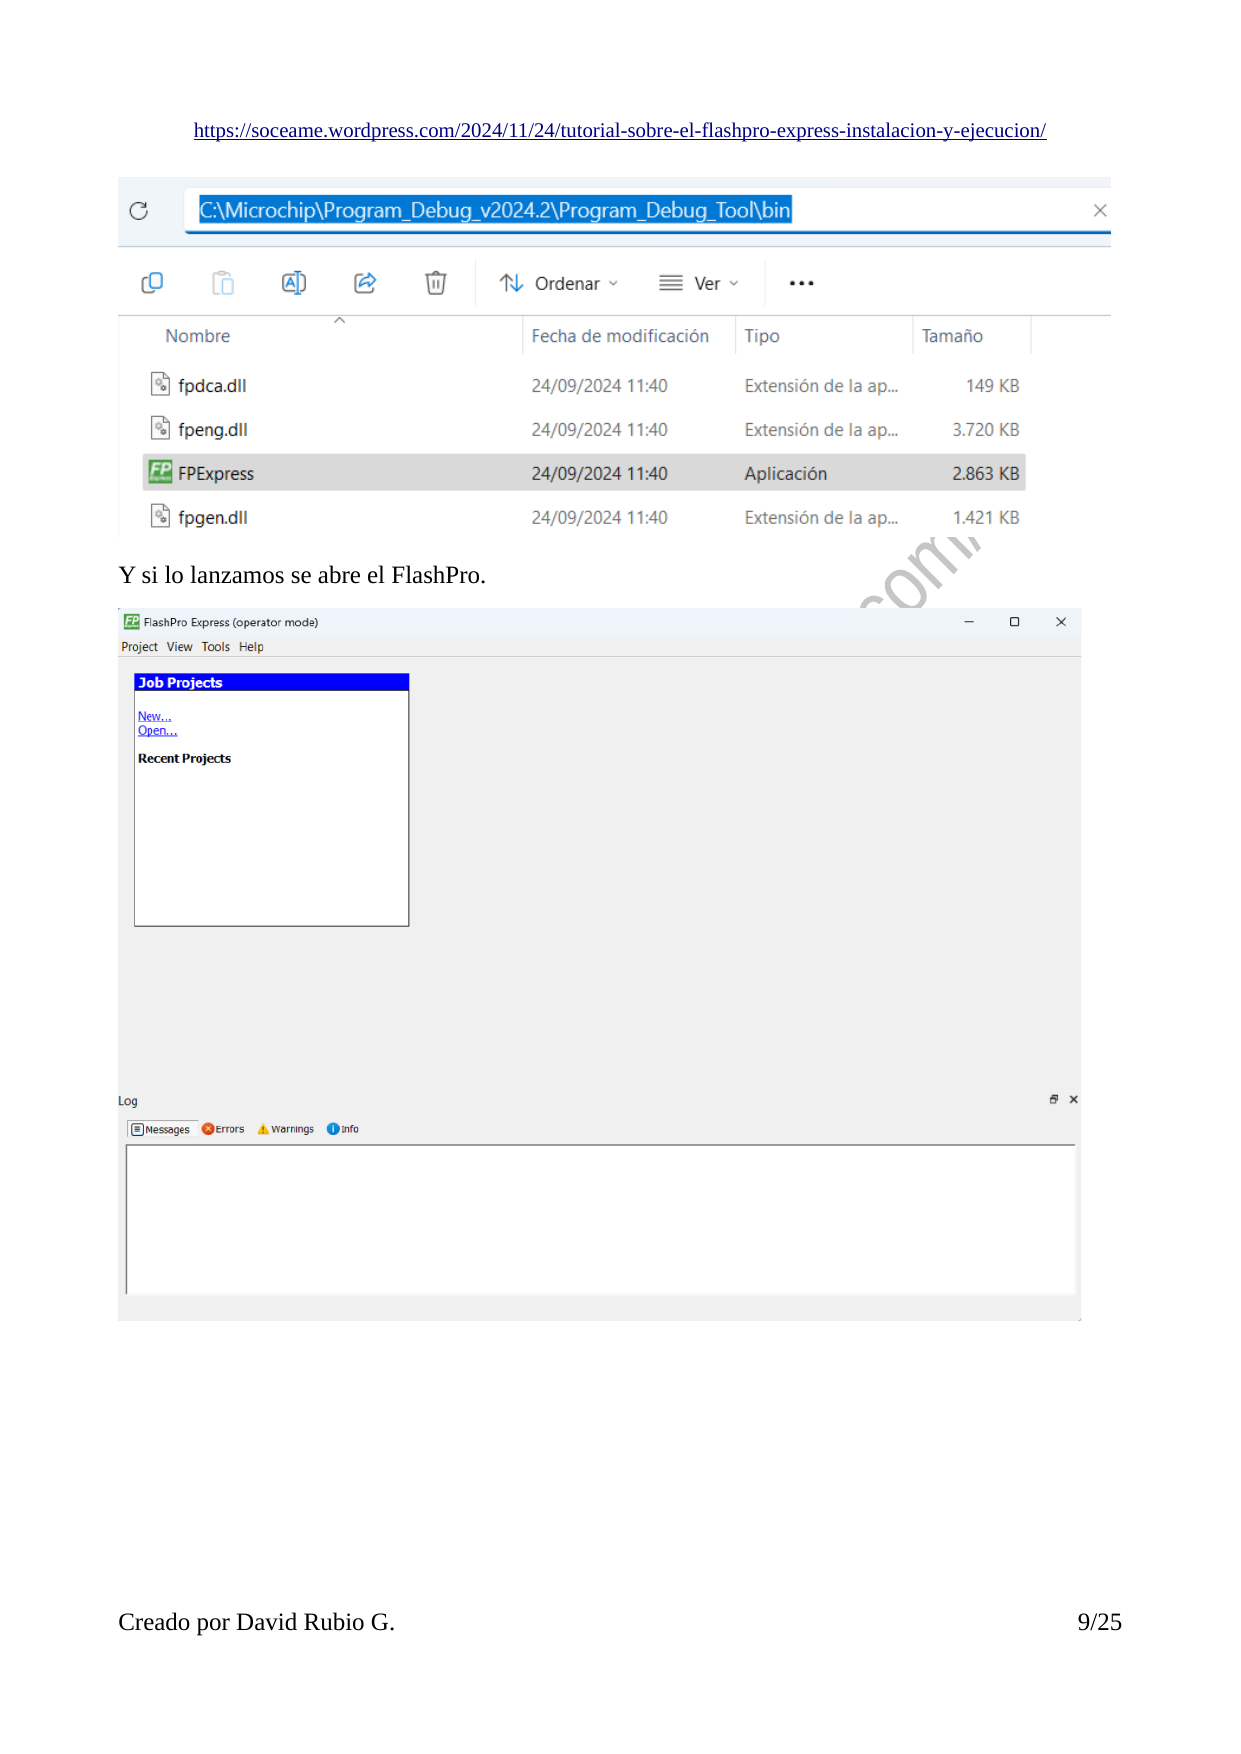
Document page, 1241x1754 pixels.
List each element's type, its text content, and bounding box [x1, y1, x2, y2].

text [921, 561, 1122, 589]
picture [118, 177, 1111, 537]
text Y si lo lanzamos se abre el FlashPro. [118, 561, 937, 589]
picture [118, 608, 1082, 1321]
